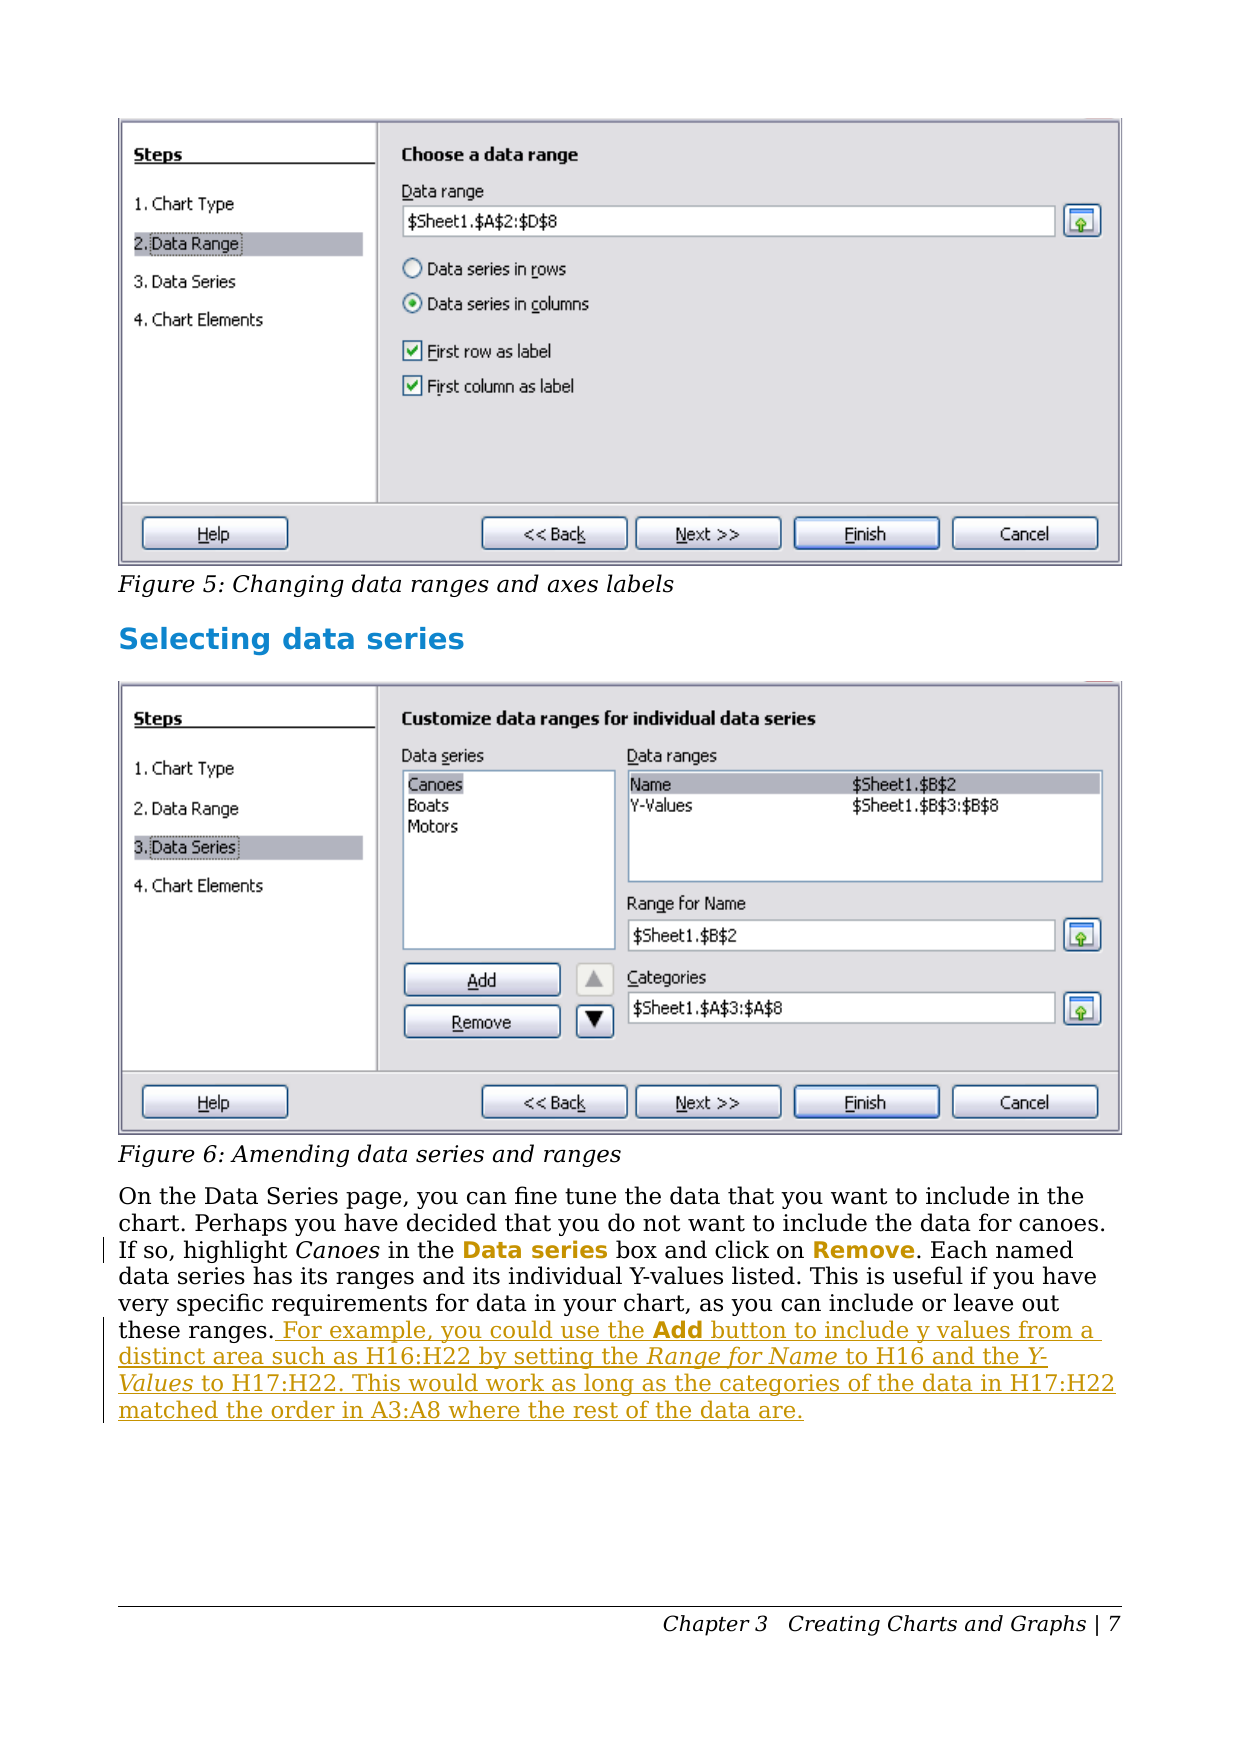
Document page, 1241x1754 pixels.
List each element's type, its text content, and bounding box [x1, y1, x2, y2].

picture [118, 681, 1123, 1135]
text Figure 5: Changing data ranges and axes labels [118, 572, 1122, 598]
text On the Data Series page, you can fine tune the data that you want to include in the chart. Perhaps you have decided that you do not want to include the data for canoes. If so, highlight Canoes in the Data series box and click on Remove. Each named data series has its ranges and its individual Y-values listed. This is useful if you have very specific requirements for data in your chart, as you can include or leave out these ranges. For example, you could use the Add button to include y values from a distinct area such as H16:H22 by setting the Range for Name to H16 and the Y-Values to H17:H22. This would work as long as the categories of the data in H17:H22 matched the order in A3:A8 where the rest of the data are. [118, 1183, 1122, 1423]
picture [118, 118, 1123, 566]
text Figure 6: Amending data series and ranges [118, 1141, 1122, 1167]
subtitle Selecting data series [118, 623, 1122, 657]
